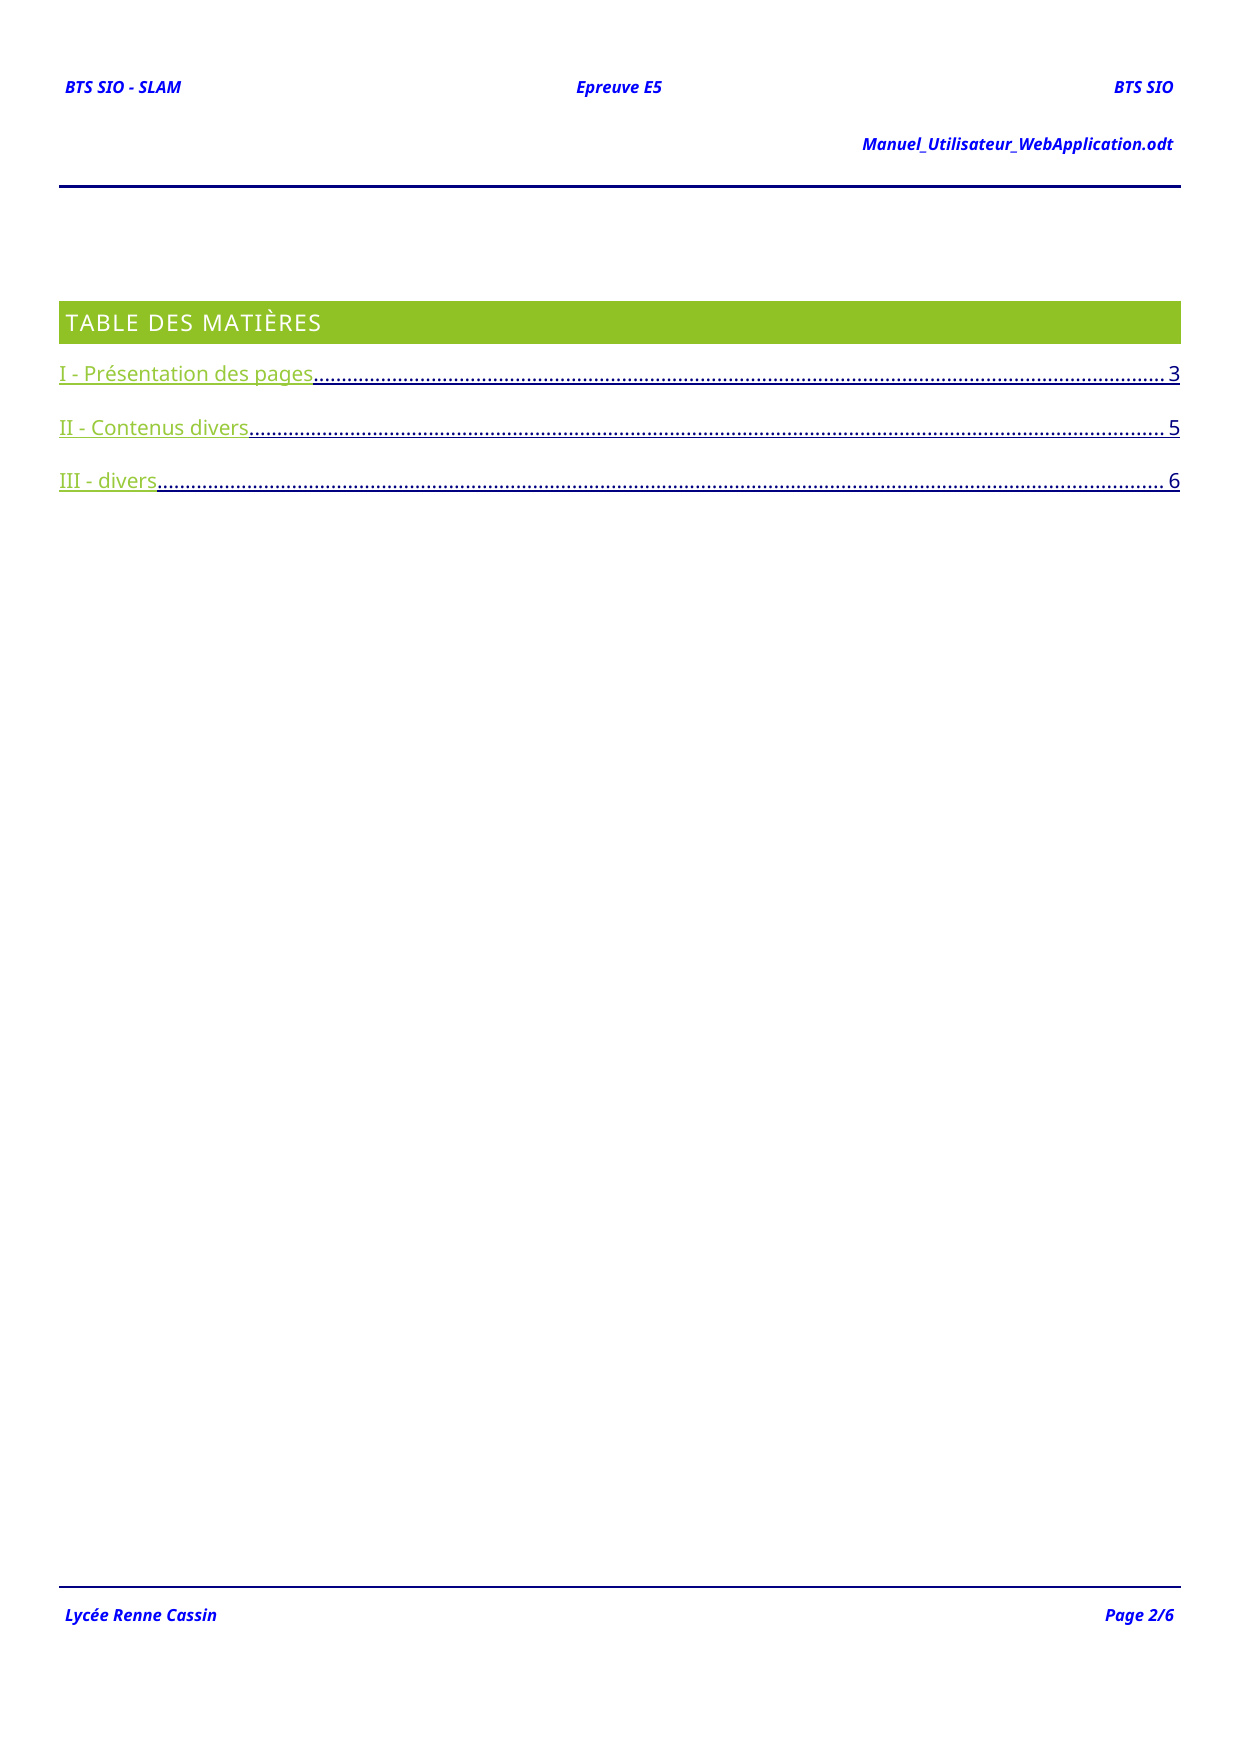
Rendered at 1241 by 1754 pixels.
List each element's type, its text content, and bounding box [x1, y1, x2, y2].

text III - divers 6 [59, 466, 1181, 495]
text II - Contenus divers 5 [59, 413, 1181, 441]
text Table des matières [65, 307, 1175, 338]
text I - Présentation des pages 3 [59, 359, 1181, 388]
